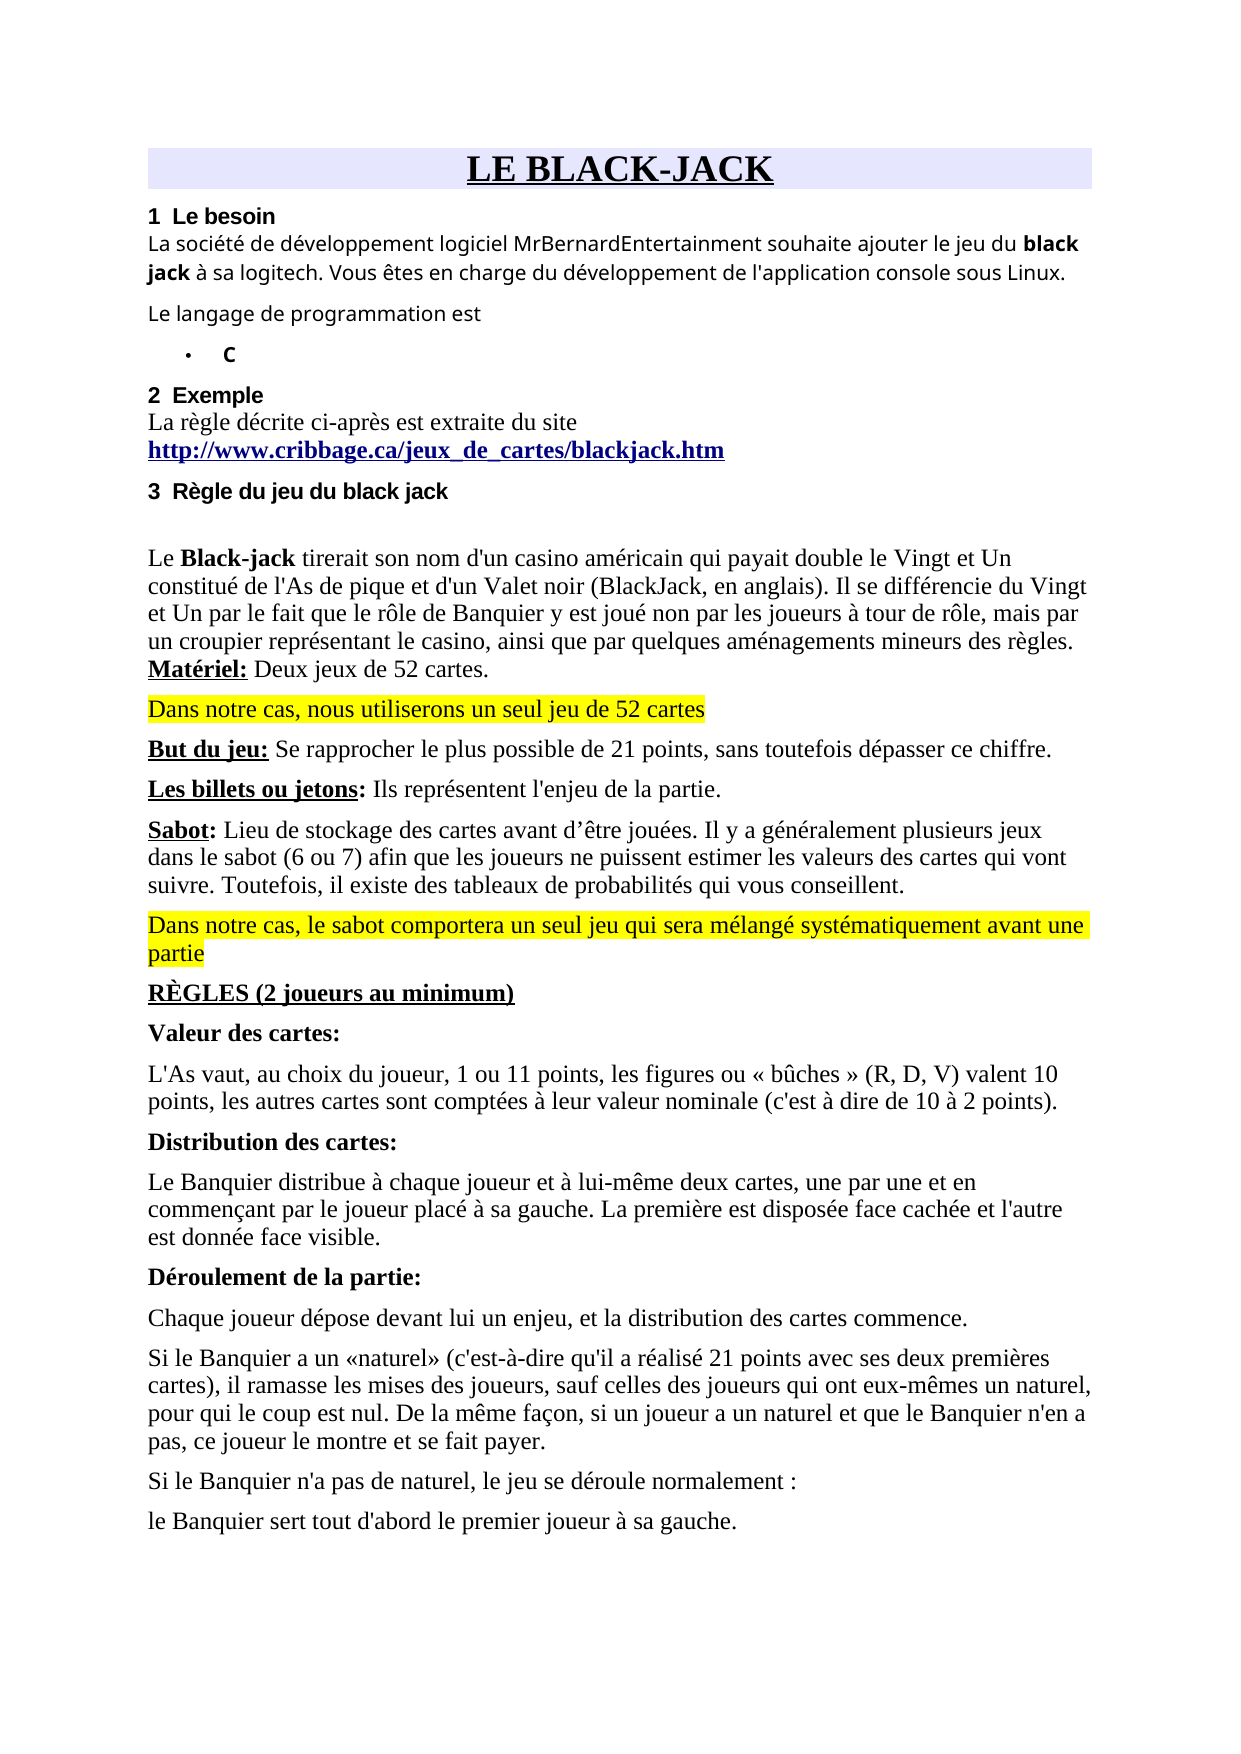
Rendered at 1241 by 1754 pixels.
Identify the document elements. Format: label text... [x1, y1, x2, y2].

text le Banquier sert tout d'abord le premier joueur à sa gauche. [148, 1507, 1092, 1535]
text Si le Banquier n'a pas de naturel, le jeu se déroule normalement : [148, 1467, 1092, 1495]
text But du jeu: Se rapprocher le plus possible de 21 points, sans toutefois dépasser ce chiffre. [148, 735, 1092, 763]
text Dans notre cas, nous utiliserons un seul jeu de 52 cartes [148, 695, 1092, 723]
text Distribution des cartes: [148, 1128, 1092, 1155]
list C [185, 340, 1092, 368]
text Chaque joueur dépose devant lui un enjeu, et la distribution des cartes commence. [148, 1304, 1092, 1331]
text Matériel: Deux jeux de 52 cartes. [148, 655, 1092, 683]
text RÈGLES (2 joueurs au minimum) [148, 979, 1092, 1007]
subtitle Le besoin [148, 204, 1092, 229]
text Si le Banquier a un «naturel» (c'est-à-dire qu'il a réalisé 21 points avec ses deux premières cartes), il ramasse les mises des joueurs, sauf celles des joueurs qui ont eux-mêmes un naturel, pour qui le coup est nul. De la même façon, si un joueur a un naturel et que le Banquier n'en a pas, ce joueur le montre et se fait payer. [148, 1344, 1092, 1455]
text La règle décrite ci-après est extraite du site http://www.cribbage.ca/jeux_de_cartes/blackjack.htm [148, 408, 1092, 464]
text Le Banquier distribue à chaque joueur et à lui-même deux cartes, une par une et en commençant par le joueur placé à sa gauche. La première est disposée face cachée et l'autre est donnée face visible. [148, 1168, 1092, 1251]
text Valeur des cartes: [148, 1019, 1092, 1047]
subtitle Règle du jeu du black jack [148, 478, 1092, 504]
text LE BLACK-JACK [148, 148, 1092, 189]
text Le langage de programmation est [148, 299, 1092, 327]
text Déroulement de la partie: [148, 1263, 1092, 1291]
text Le Black-jack tirerait son nom d'un casino américain qui payait double le Vingt et Un constitué de l'As de pique et d'un Valet noir (BlackJack, en anglais). Il se différencie du Vingt et Un par le fait que le rôle de Banquier y est joué non par les joueurs à tour de rôle, mais par un croupier représentant le casino, ainsi que par quelques aménagements mineurs des règles. [148, 544, 1092, 655]
text Les billets ou jetons: Ils représentent l'enjeu de la partie. [148, 776, 1092, 803]
text Dans notre cas, le sabot comportera un seul jeu qui sera mélangé systématiquement avant une partie [148, 911, 1092, 967]
subtitle Exemple [148, 383, 1092, 408]
text L'As vaut, au choix du joueur, 1 ou 11 points, les figures ou « bûches » (R, D, V) valent 10 points, les autres cartes sont comptées à leur valeur nominale (c'est à dire de 10 à 2 points). [148, 1060, 1092, 1115]
text Sabot: Lieu de stockage des cartes avant d’être jouées. Il y a généralement plusieurs jeux dans le sabot (6 ou 7) afin que les joueurs ne puissent estimer les valeurs des cartes qui vont suivre. Toutefois, il existe des tableaux de probabilités qui vous conseillent. [148, 816, 1092, 899]
text La société de développement logiciel MrBernardEntertainment souhaite ajouter le jeu du black jack à sa logitech. Vous êtes en charge du développement de l'application console sous Linux. [148, 229, 1092, 286]
